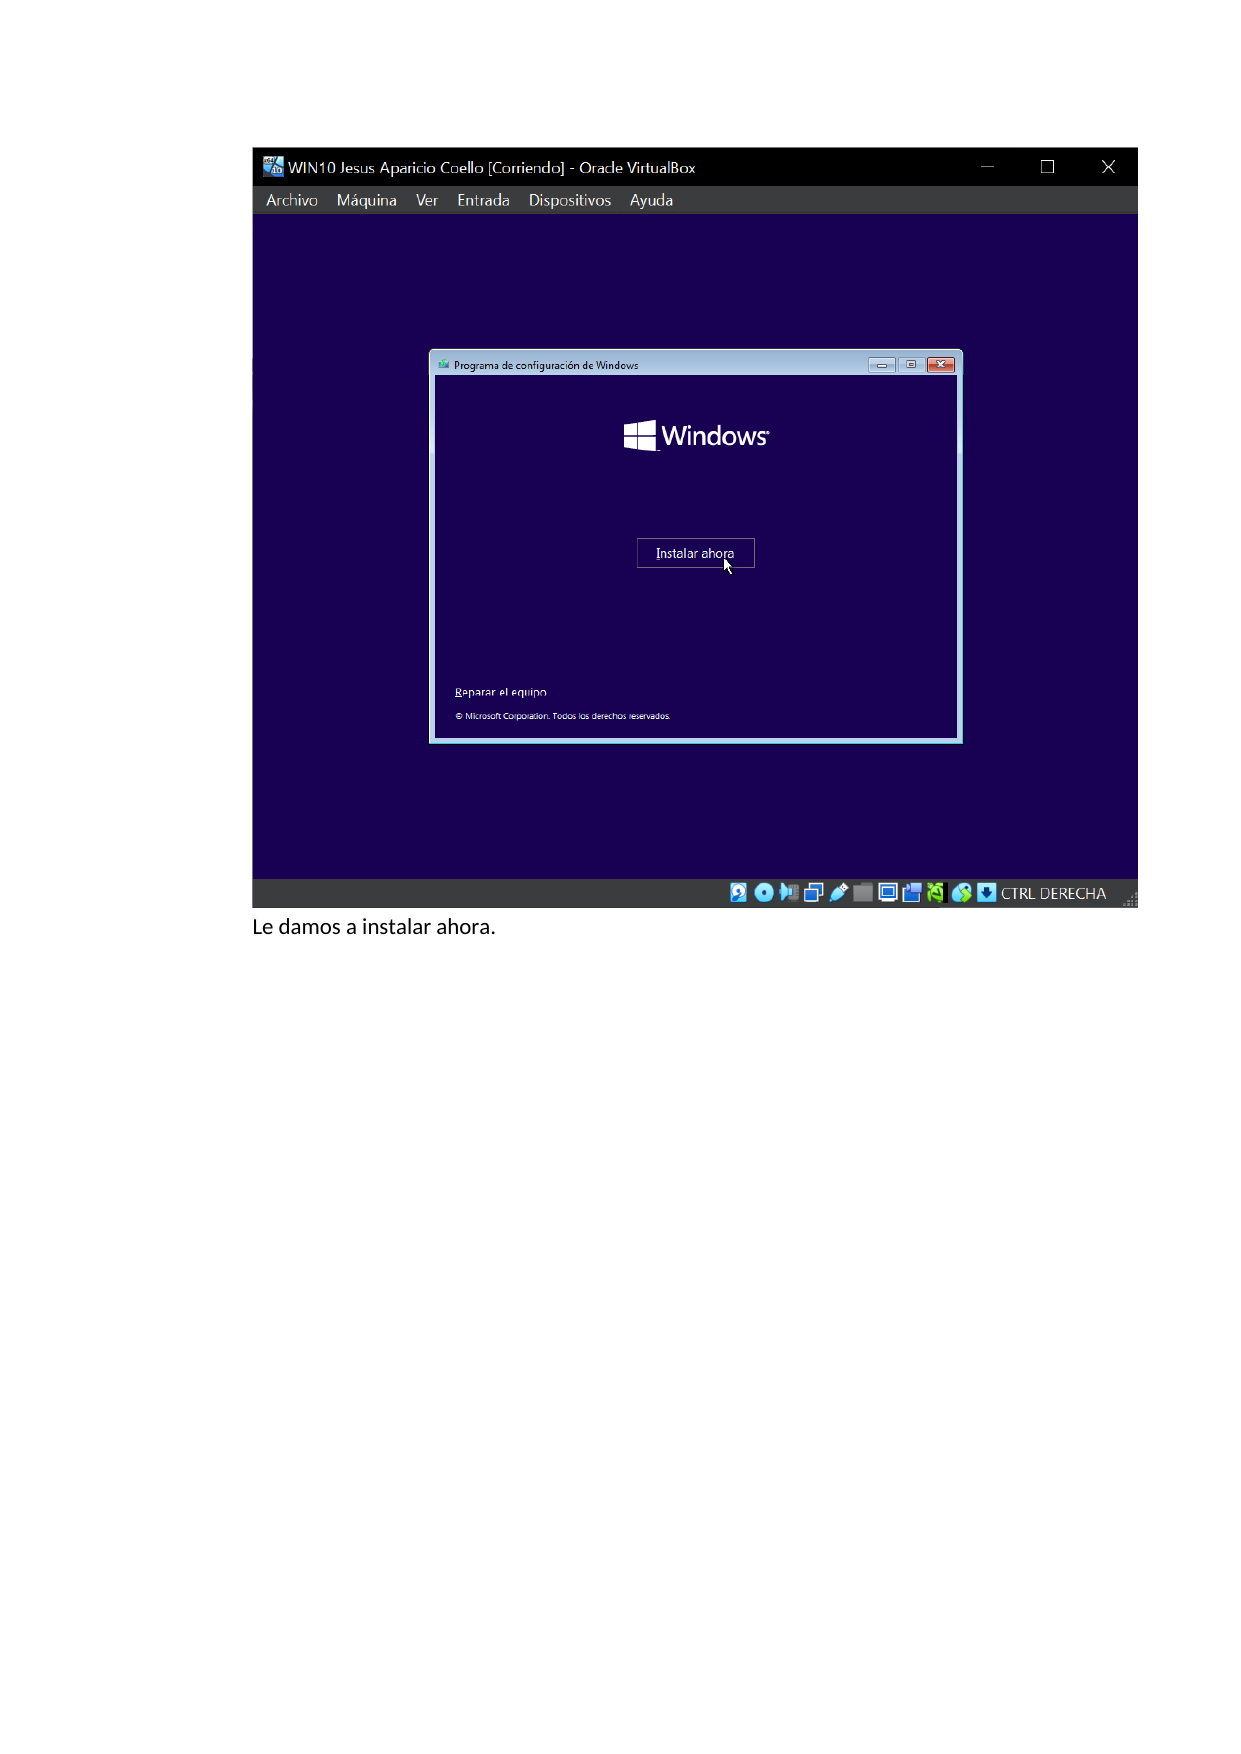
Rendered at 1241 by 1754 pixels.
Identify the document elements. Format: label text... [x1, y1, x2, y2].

picture [252, 147, 1138, 908]
text Le damos a instalar ahora. [252, 912, 1063, 940]
